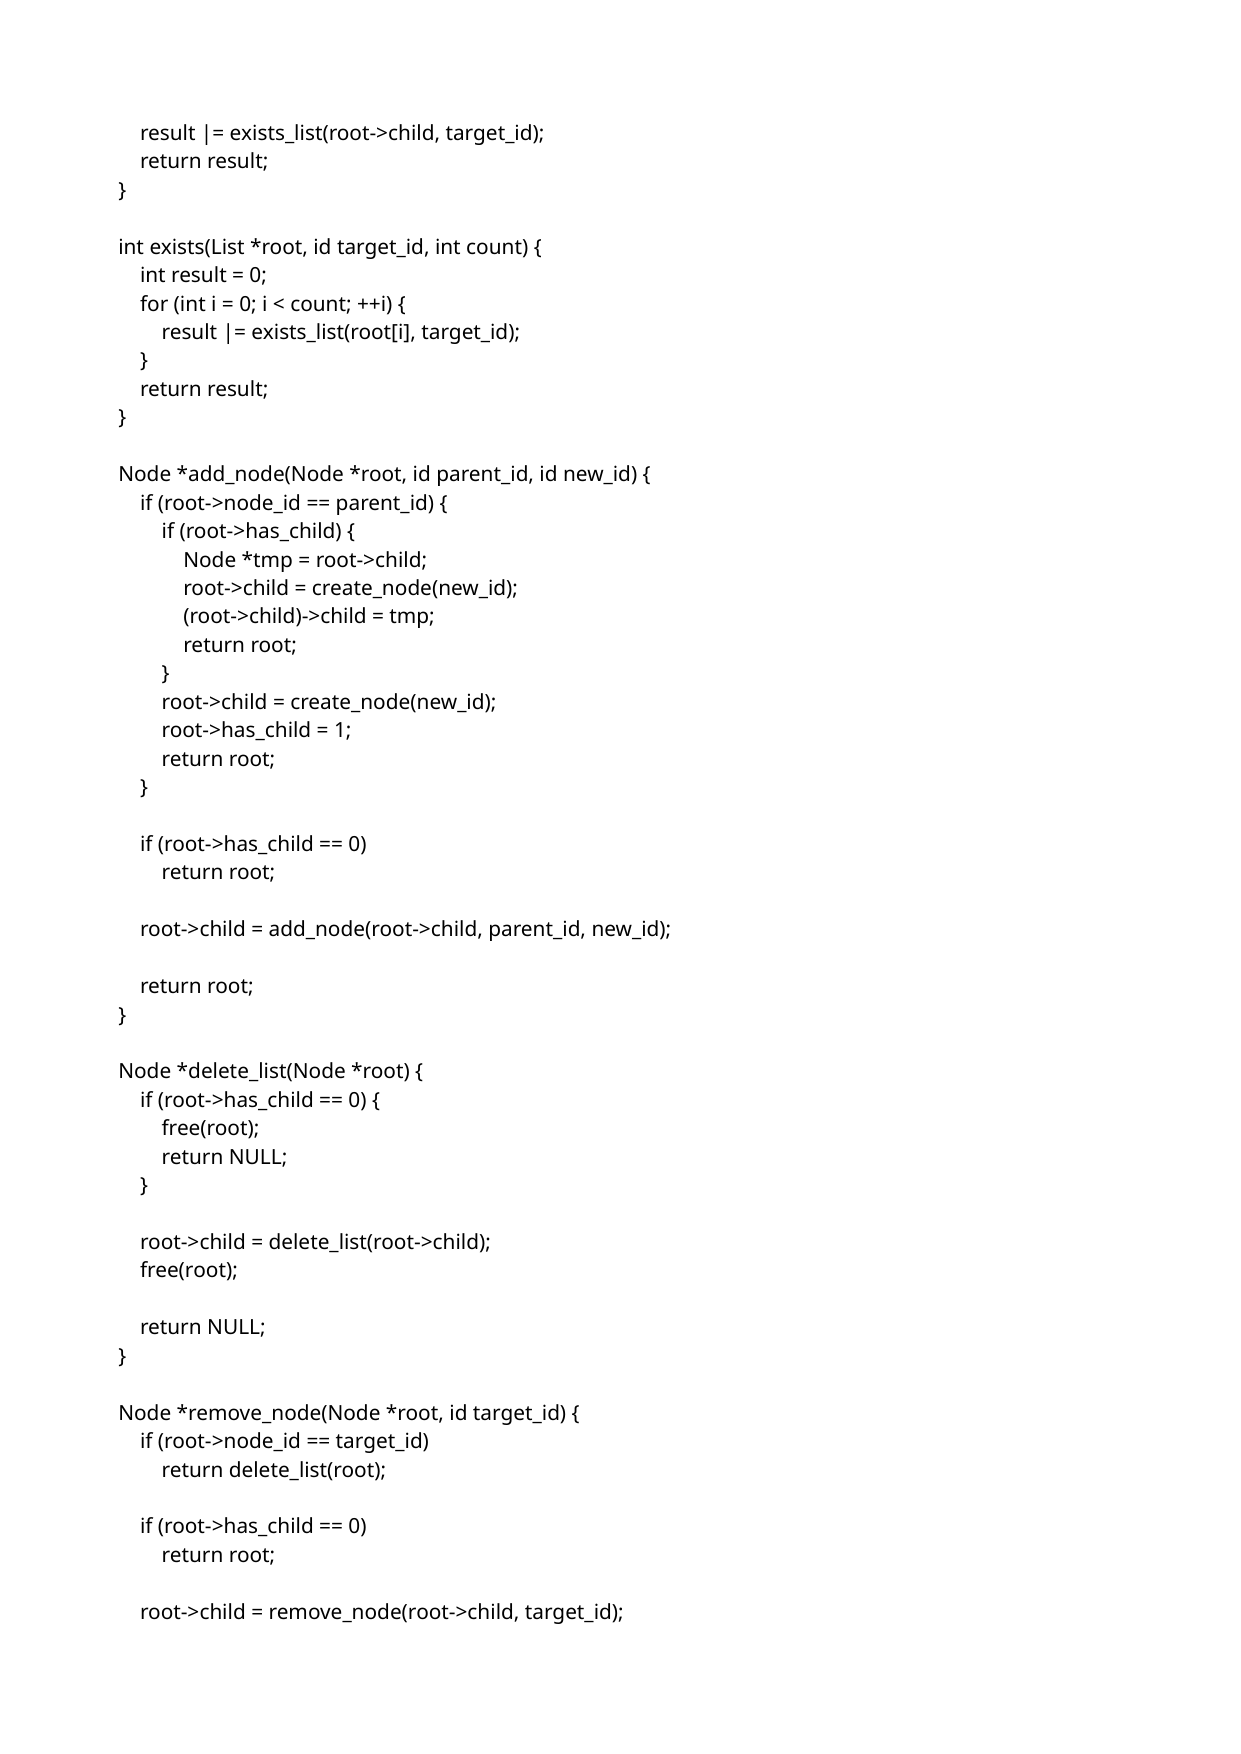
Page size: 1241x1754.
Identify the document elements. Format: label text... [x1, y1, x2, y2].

list root->child = add_node(root->child, parent_id, new_id); [118, 914, 1122, 943]
list return NULL; [118, 1312, 1122, 1341]
list } [118, 772, 1122, 801]
list } [118, 346, 1122, 374]
list if (root->has_child == 0) { [118, 1085, 1122, 1113]
list return root; [118, 744, 1122, 772]
list root->child = remove_node(root->child, target_id); [118, 1597, 1122, 1625]
list return delete_list(root); [118, 1455, 1122, 1483]
list } [118, 658, 1122, 687]
list return root; [118, 857, 1122, 886]
list result |= exists_list(root[i], target_id); [118, 317, 1122, 346]
list root->child = delete_list(root->child); [118, 1227, 1122, 1256]
list free(root); [118, 1256, 1122, 1284]
list return result; [118, 374, 1122, 402]
list Node *tmp = root->child; [118, 545, 1122, 573]
list Node *remove_node(Node *root, id target_id) { [118, 1398, 1122, 1426]
list } [118, 402, 1122, 431]
list if (root->node_id == parent_id) { [118, 488, 1122, 516]
list return result; [118, 147, 1122, 175]
list root->child = create_node(new_id); [118, 687, 1122, 715]
list Node *add_node(Node *root, id parent_id, id new_id) { [118, 459, 1122, 488]
list free(root); [118, 1113, 1122, 1142]
list int exists(List *root, id target_id, int count) { [118, 232, 1122, 260]
list if (root->node_id == target_id) [118, 1426, 1122, 1455]
list if (root->has_child == 0) [118, 829, 1122, 857]
list return NULL; [118, 1142, 1122, 1170]
list } [118, 1170, 1122, 1199]
list } [118, 175, 1122, 203]
list } [118, 1000, 1122, 1028]
list root->child = create_node(new_id); [118, 573, 1122, 602]
list return root; [118, 971, 1122, 1000]
list return root; [118, 630, 1122, 658]
list Node *delete_list(Node *root) { [118, 1057, 1122, 1085]
list } [118, 1341, 1122, 1369]
list if (root->has_child == 0) [118, 1512, 1122, 1540]
list result |= exists_list(root->child, target_id); [118, 118, 1122, 147]
list (root->child)->child = tmp; [118, 602, 1122, 630]
list for (int i = 0; i < count; ++i) { [118, 289, 1122, 317]
list if (root->has_child) { [118, 516, 1122, 545]
list return root; [118, 1540, 1122, 1568]
list int result = 0; [118, 260, 1122, 289]
list root->has_child = 1; [118, 715, 1122, 744]
